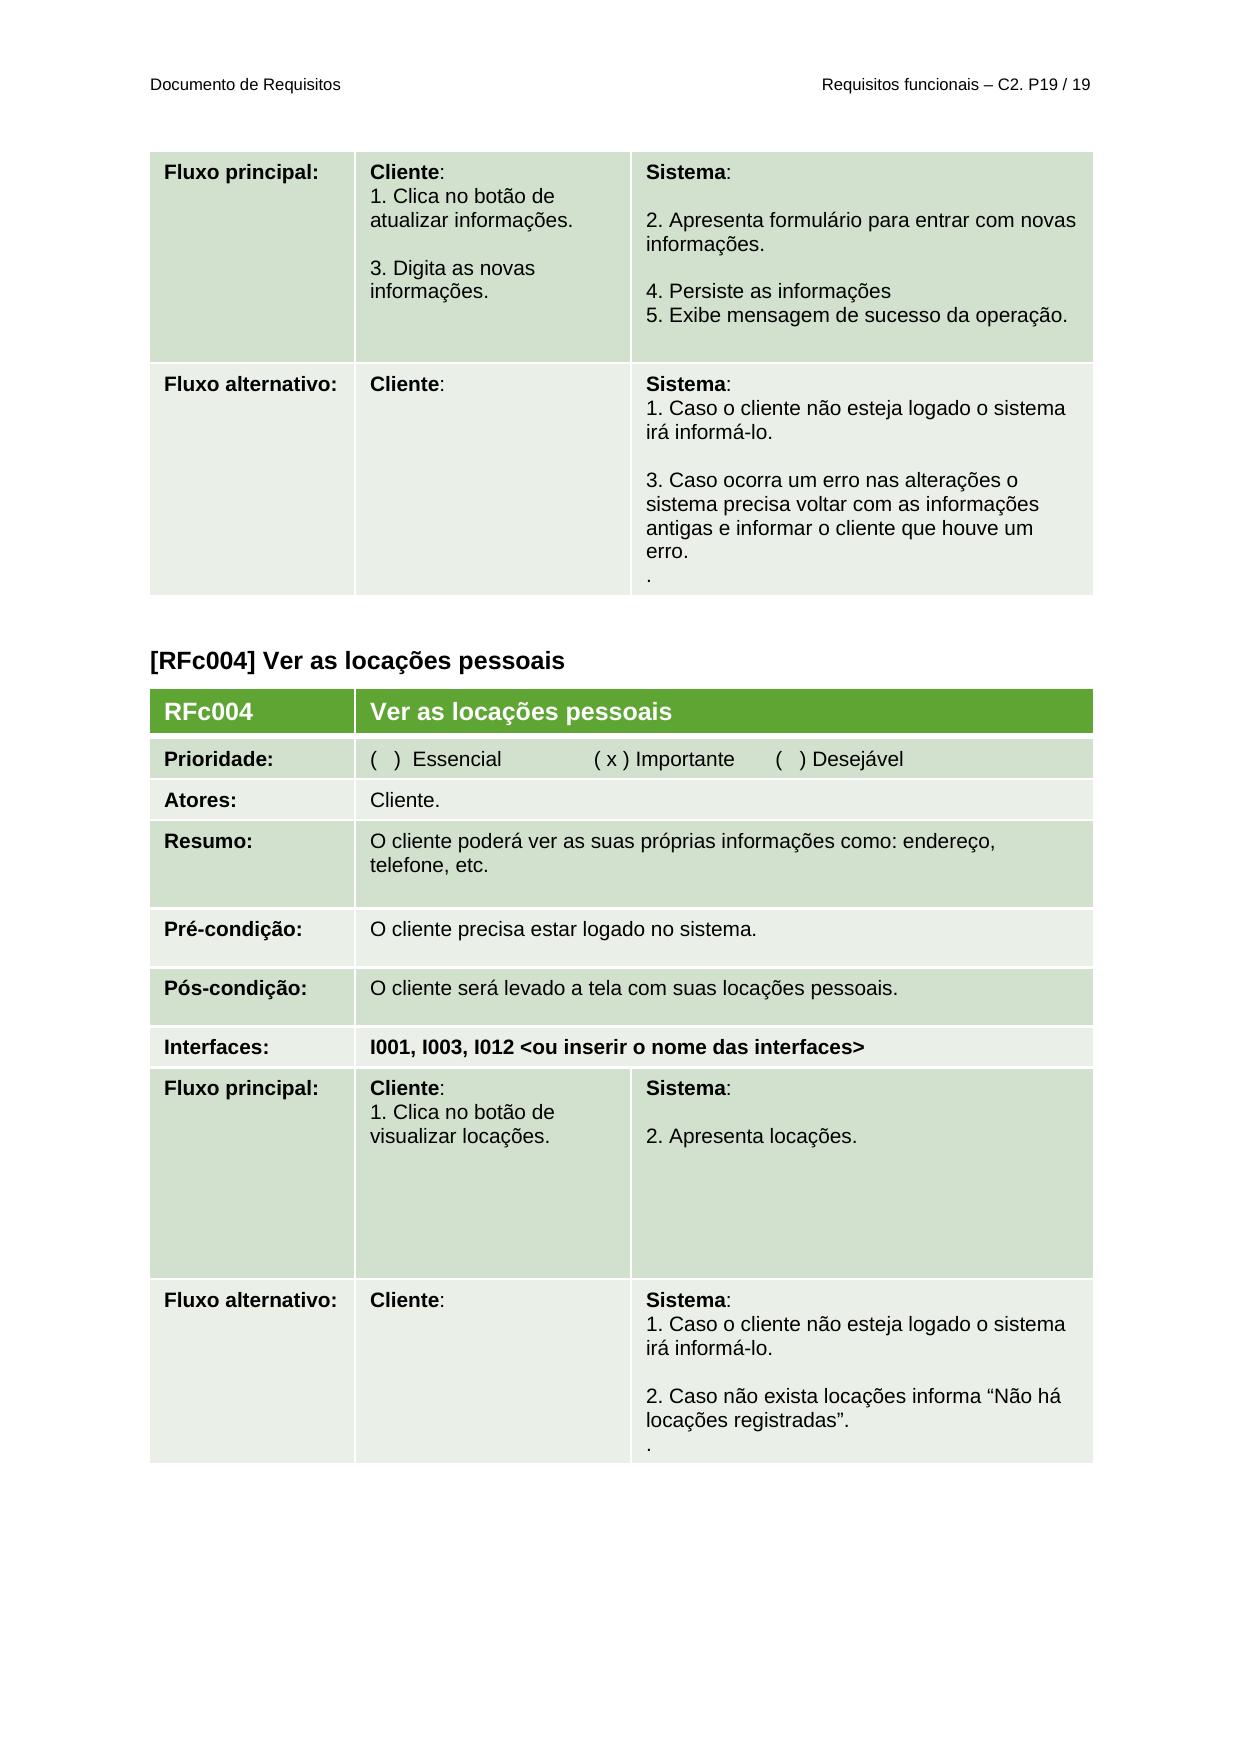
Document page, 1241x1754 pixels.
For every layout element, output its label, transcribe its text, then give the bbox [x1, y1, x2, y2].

table_cell Sistema: 1. Caso o cliente não esteja logado o sistema irá informá-lo. 3. Caso ocorra um erro nas alterações o sistema precisa voltar com as informações antigas e informar o cliente que houve um erro. . [632, 364, 1093, 595]
table_cell Sistema: 2. Apresenta locações. [632, 1069, 1093, 1278]
table_cell Interfaces: [150, 1028, 354, 1066]
table_cell Fluxo principal: [150, 1069, 354, 1278]
table_cell Cliente. [356, 780, 1093, 819]
table_cell Cliente: [356, 364, 630, 595]
table_cell O cliente poderá ver as suas próprias informações como: endereço, telefone, etc. [356, 821, 1093, 907]
table_cell ( ) Essencial ( x ) Importante ( ) Desejável [356, 739, 1093, 778]
table_cell O cliente precisa estar logado no sistema. [356, 910, 1093, 966]
table_cell Pré-condição: [150, 910, 354, 966]
table_cell Fluxo alternativo: [150, 1280, 354, 1463]
table_cell Pós-condição: [150, 969, 354, 1025]
table_cell Prioridade: [150, 739, 354, 778]
table_header Ver as locações pessoais [356, 689, 1093, 733]
table_cell Fluxo alternativo: [150, 364, 354, 595]
text [RFc004] Ver as locações pessoais [150, 646, 1090, 674]
table_cell Fluxo principal: [150, 152, 354, 362]
table_cell I001, I003, I012 <ou inserir o nome das interfaces> [356, 1028, 1093, 1066]
table_cell Resumo: [150, 821, 354, 907]
table_header RFc004 [150, 689, 354, 733]
table_cell Atores: [150, 780, 354, 819]
table_cell Cliente: 1. Clica no botão de visualizar locações. [356, 1069, 630, 1278]
table_cell Cliente: [356, 1280, 630, 1463]
table_cell O cliente será levado a tela com suas locações pessoais. [356, 969, 1093, 1025]
table_cell Sistema: 1. Caso o cliente não esteja logado o sistema irá informá-lo. 2. Caso não exista locações informa “Não há locações registradas”. . [632, 1280, 1093, 1463]
table_cell Cliente: 1. Clica no botão de atualizar informações. 3. Digita as novas informações. [356, 152, 630, 362]
table_cell Sistema: 2. Apresenta formulário para entrar com novas informações. 4. Persiste as informações 5. Exibe mensagem de sucesso da operação. [632, 152, 1093, 362]
